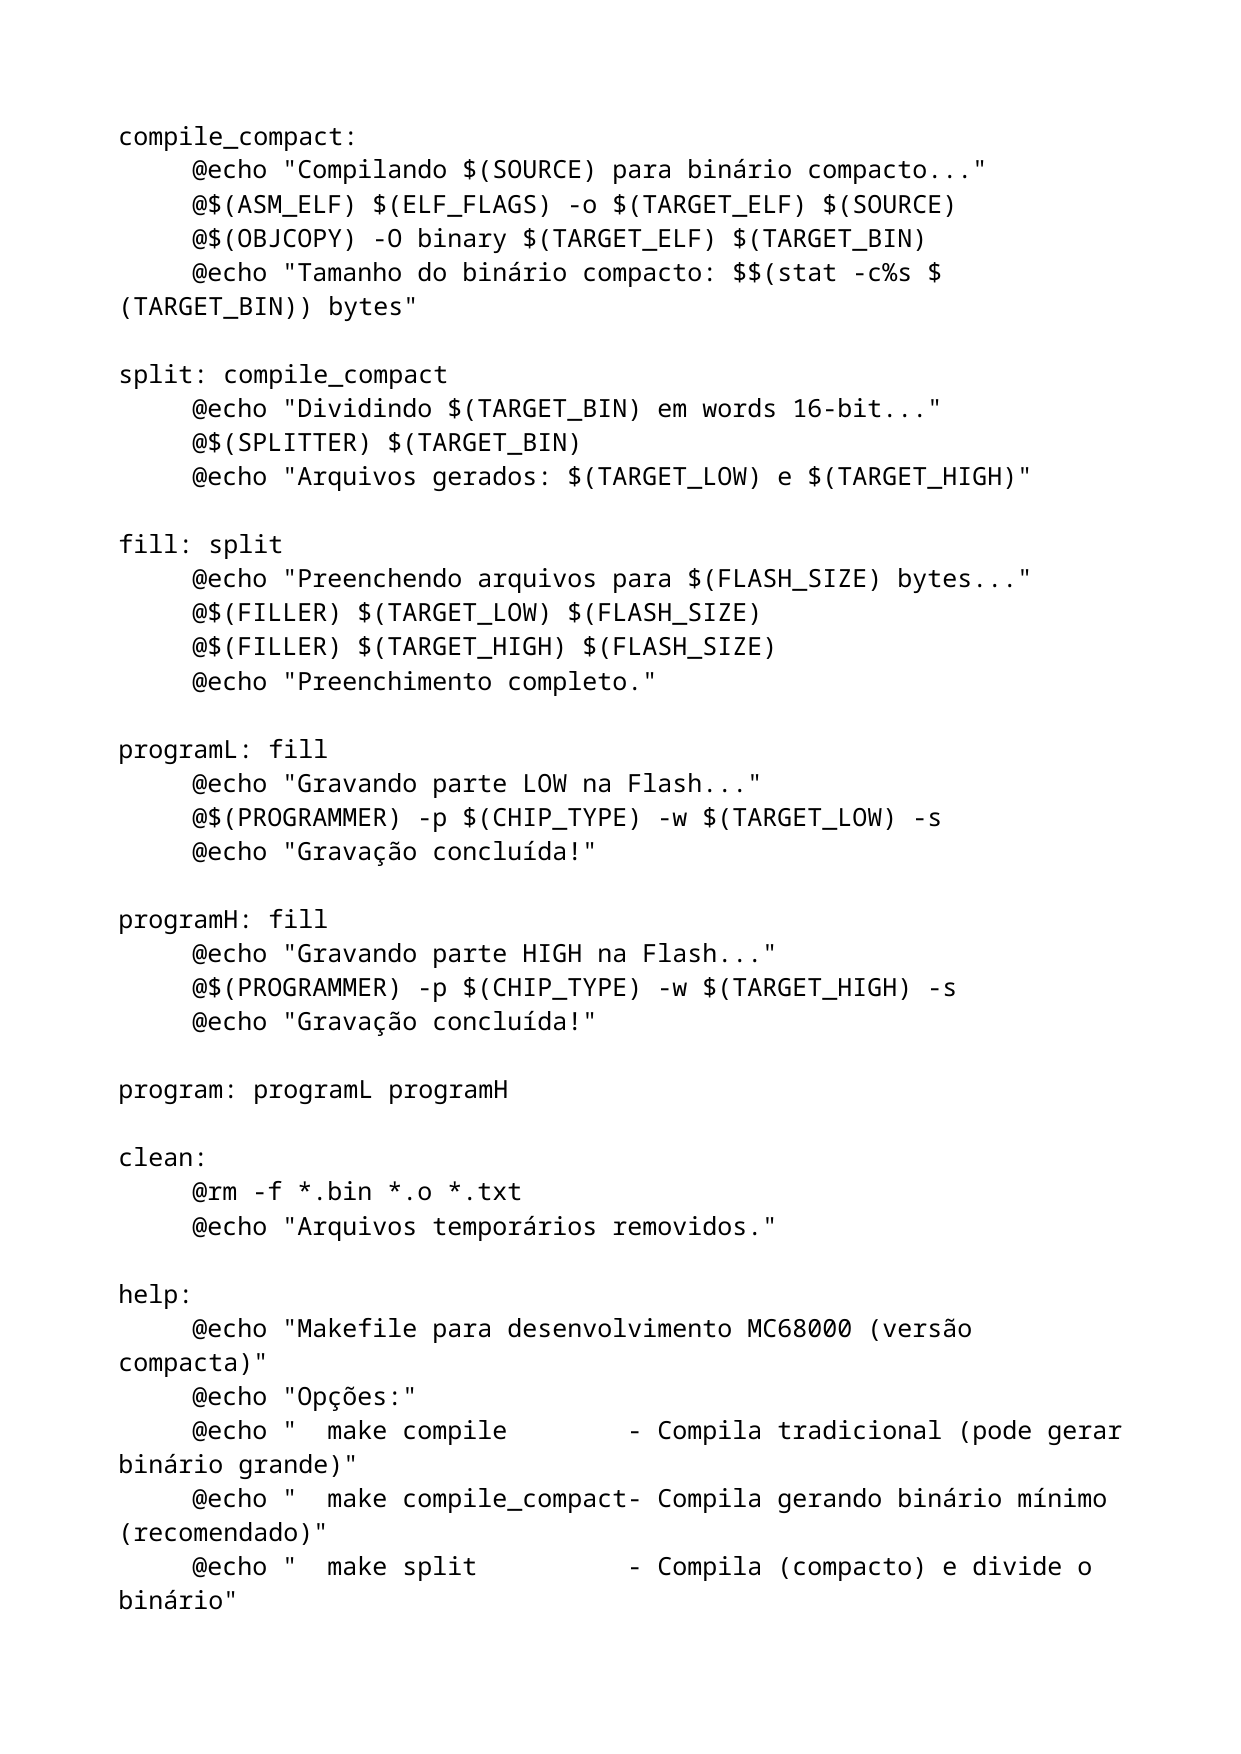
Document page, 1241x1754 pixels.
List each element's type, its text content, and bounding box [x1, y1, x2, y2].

text help: [118, 1276, 1122, 1310]
text @$(PROGRAMMER) -p $(CHIP_TYPE) -w $(TARGET_HIGH) -s [118, 970, 1122, 1004]
text @echo " make split - Compila (compacto) e divide o binário" [118, 1549, 1122, 1617]
text fill: split [118, 527, 1122, 561]
text @echo "Gravando parte HIGH na Flash..." [118, 936, 1122, 970]
text program: programL programH [118, 1072, 1122, 1106]
text @rm -f *.bin *.o *.txt [118, 1174, 1122, 1208]
text @echo "Makefile para desenvolvimento MC68000 (versão compacta)" [118, 1310, 1122, 1378]
text @$(ASM_ELF) $(ELF_FLAGS) -o $(TARGET_ELF) $(SOURCE) [118, 186, 1122, 220]
text @$(SPLITTER) $(TARGET_BIN) [118, 425, 1122, 459]
text @echo "Gravação concluída!" [118, 833, 1122, 867]
text @echo "Gravando parte LOW na Flash..." [118, 765, 1122, 799]
text @echo "Tamanho do binário compacto: $$(stat -c%s $(TARGET_BIN)) bytes" [118, 254, 1122, 322]
text programL: fill [118, 731, 1122, 765]
text @echo " make compile_compact- Compila gerando binário mínimo (recomendado)" [118, 1481, 1122, 1549]
text @$(FILLER) $(TARGET_LOW) $(FLASH_SIZE) [118, 595, 1122, 629]
text programH: fill [118, 902, 1122, 936]
text compile_compact: [118, 118, 1122, 152]
text split: compile_compact [118, 357, 1122, 391]
text @echo "Dividindo $(TARGET_BIN) em words 16-bit..." [118, 391, 1122, 425]
text @echo "Preenchendo arquivos para $(FLASH_SIZE) bytes..." [118, 561, 1122, 595]
text @echo "Arquivos gerados: $(TARGET_LOW) e $(TARGET_HIGH)" [118, 459, 1122, 493]
text clean: [118, 1140, 1122, 1174]
text @$(FILLER) $(TARGET_HIGH) $(FLASH_SIZE) [118, 629, 1122, 663]
text @echo "Compilando $(SOURCE) para binário compacto..." [118, 152, 1122, 186]
text @echo "Preenchimento completo." [118, 663, 1122, 697]
text @$(PROGRAMMER) -p $(CHIP_TYPE) -w $(TARGET_LOW) -s [118, 799, 1122, 833]
text @echo "Arquivos temporários removidos." [118, 1208, 1122, 1242]
text @echo "Gravação concluída!" [118, 1004, 1122, 1038]
text @echo "Opções:" [118, 1378, 1122, 1412]
text @echo " make compile - Compila tradicional (pode gerar binário grande)" [118, 1412, 1122, 1481]
text @$(OBJCOPY) -O binary $(TARGET_ELF) $(TARGET_BIN) [118, 220, 1122, 254]
